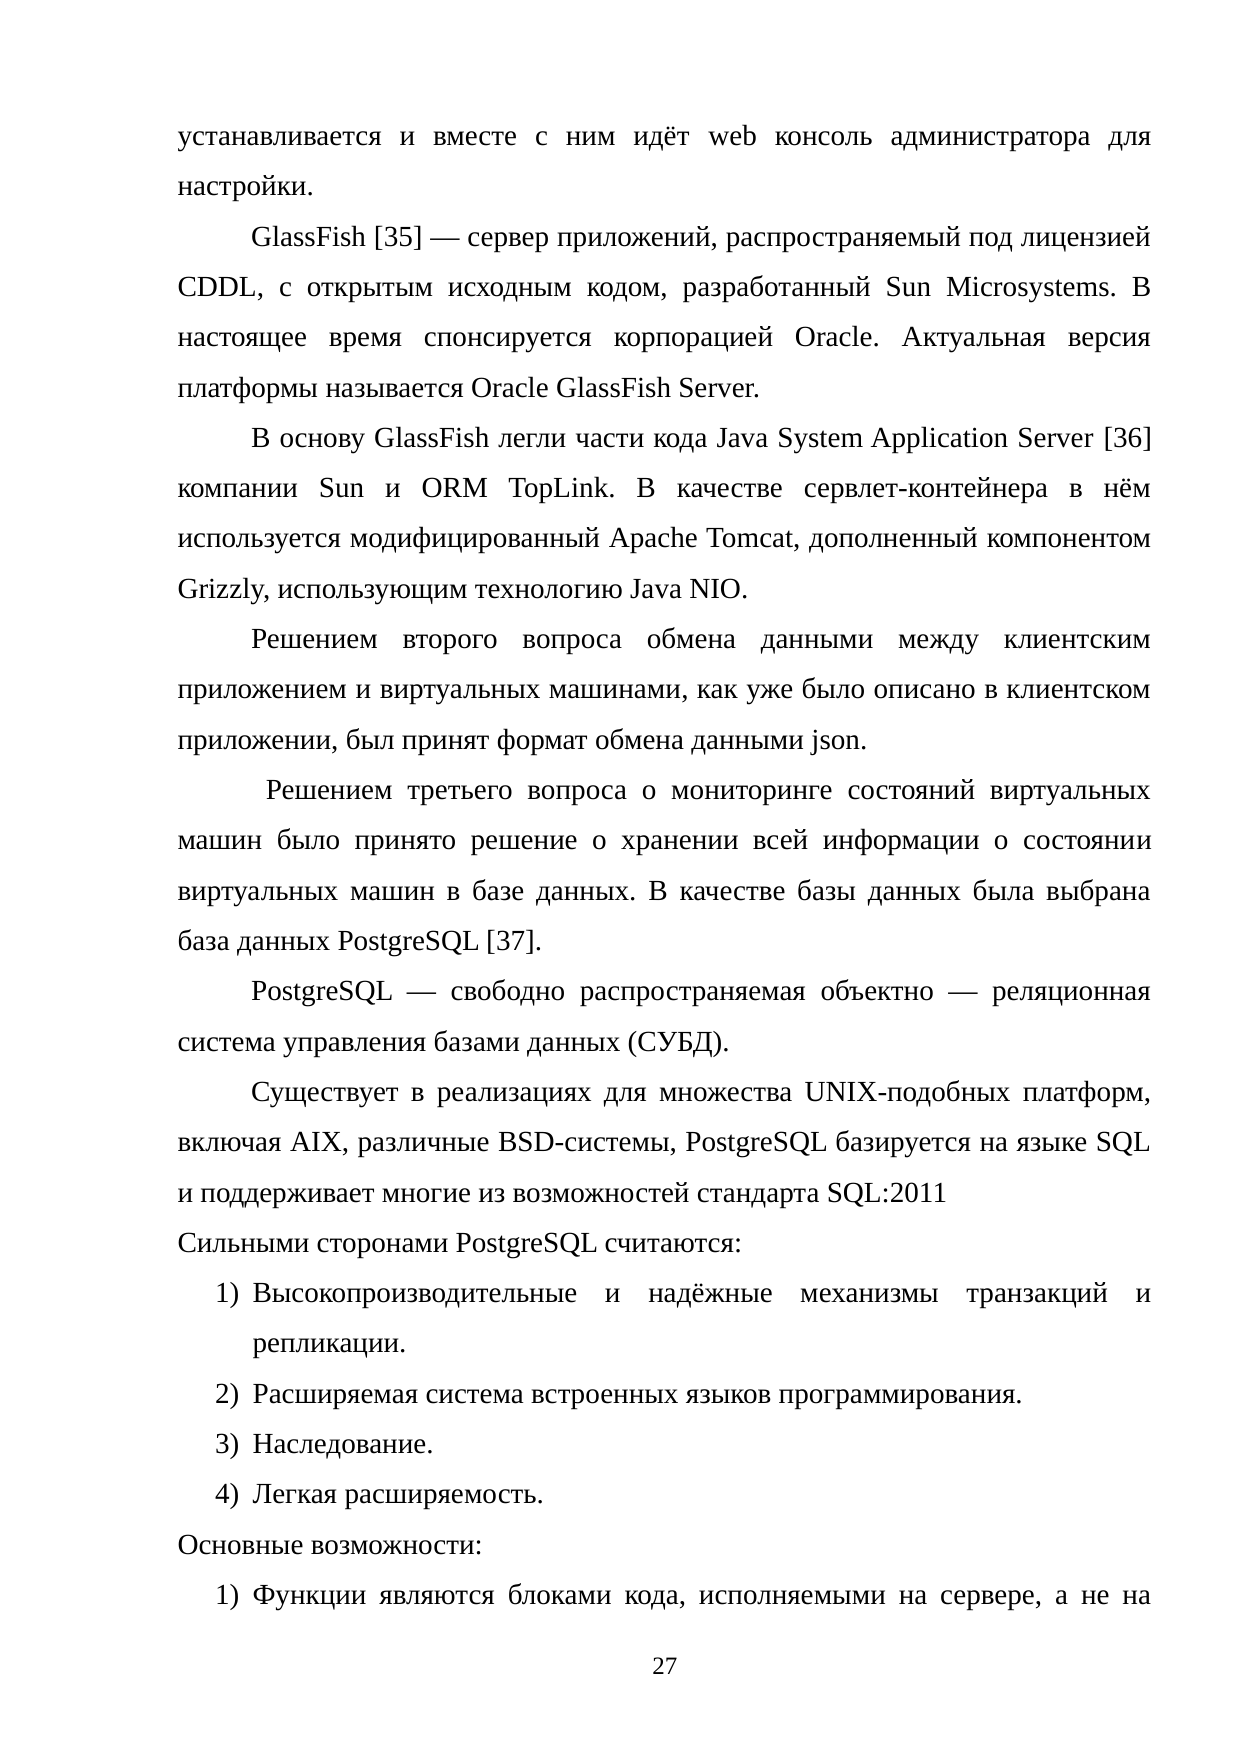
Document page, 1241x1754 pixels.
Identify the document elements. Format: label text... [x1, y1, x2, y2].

text Существует в реализациях для множества UNIX-подобных платформ, включая AIX, различные BSD-системы, PostgreSQL базируется на языке SQL и поддерживает многие из возможностей стандарта SQL:2011 [177, 1074, 1152, 1208]
text PostgreSQL — свободно распространяемая объектно — реляционная система управления базами данных (СУБД). [177, 973, 1152, 1057]
list Функции являются блоками кода, исполняемыми на сервере, а не на [215, 1577, 1152, 1611]
list Наследование. [215, 1426, 1152, 1460]
text В основу GlassFish легли части кода Java System Application Server [36] компании Sun и ORM TopLink. В качестве сервлет-контейнера в нём используется модифицированный Apache Tomcat, дополненный компонентом Grizzly, использующим технологию Java NIO. [177, 420, 1152, 604]
text Решением третьего вопроса о мониторинге состояний виртуальных машин было принято решение о хранении всей информации о состоянии виртуальных машин в базе данных. В качестве базы данных была выбрана база данных PostgreSQL [37]. [177, 772, 1152, 957]
text Решением второго вопроса обмена данными между клиентским приложением и виртуальных машинами, как уже было описано в клиентском приложении, был принят формат обмена данными json. [177, 621, 1152, 755]
text устанавливается и вместе с ним идёт web консоль администратора для настройки. [177, 118, 1152, 202]
text Сильными сторонами PostgreSQL считаются: [177, 1225, 1152, 1258]
list Расширяемая система встроенных языков программирования. [215, 1376, 1152, 1409]
text GlassFish [35] — сервер приложений, распространяемый под лицензией CDDL, с открытым исходным кодом, разработанный Sun Microsystems. В настоящее время спонсируется корпорацией Oracle. Актуальная версия платформы называется Oracle GlassFish Server. [177, 219, 1152, 403]
list Легкая расширяемость. [215, 1477, 1152, 1510]
list Высокопроизводительные и надёжные механизмы транзакций и репликации. [215, 1275, 1152, 1359]
text Основные возможности: [177, 1527, 1152, 1560]
